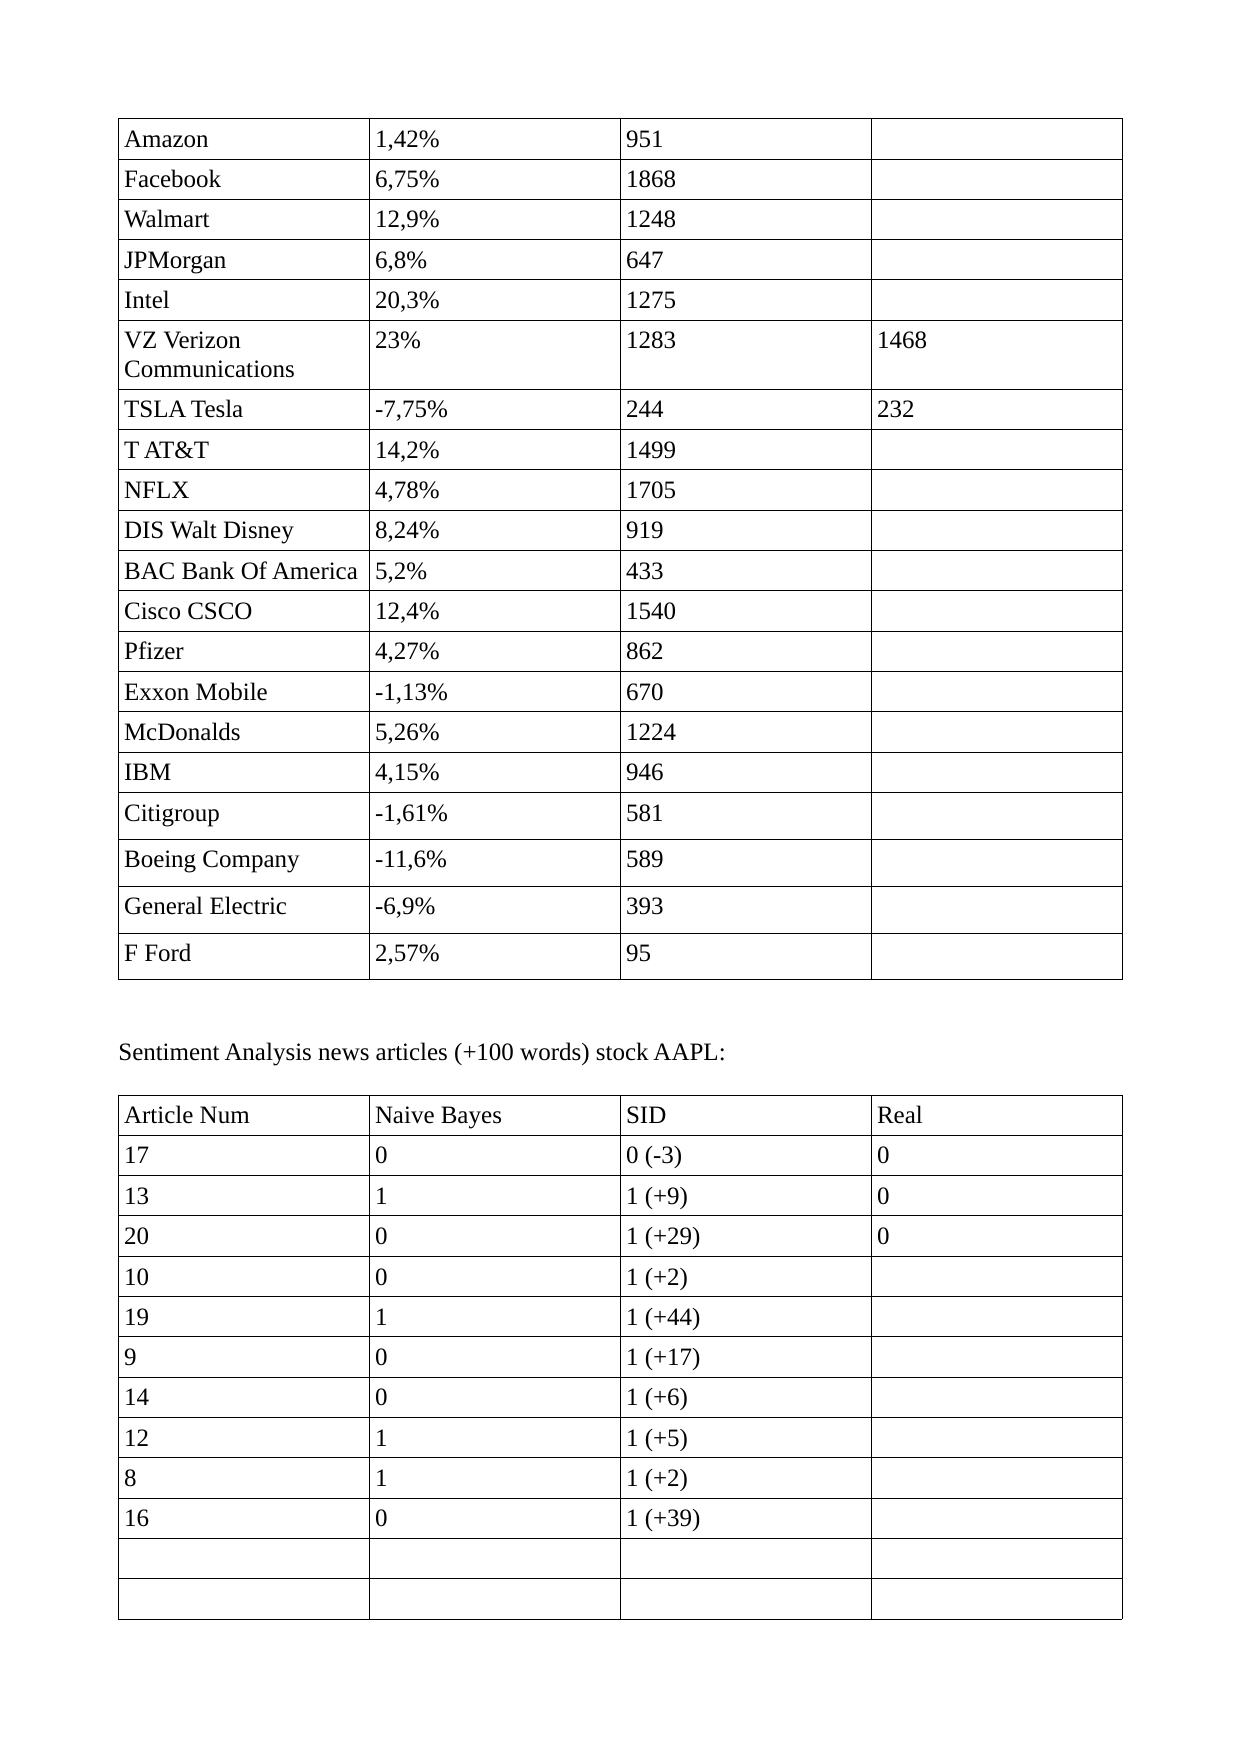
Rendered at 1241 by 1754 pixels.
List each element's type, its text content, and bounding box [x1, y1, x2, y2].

table_cell Pfizer [119, 632, 369, 671]
table_cell [119, 1539, 369, 1578]
table_cell [872, 200, 1122, 239]
table_cell 23% [370, 321, 620, 389]
table_cell McDonalds [119, 712, 369, 752]
table_cell Exxon Mobile [119, 672, 369, 711]
table_cell Facebook [119, 160, 369, 199]
table_cell [621, 1539, 871, 1578]
table_cell 670 [621, 672, 871, 711]
table_header SID [621, 1096, 871, 1135]
table_cell 20,3% [370, 280, 620, 320]
table_cell 1 (+6) [621, 1378, 871, 1417]
table_cell 1275 [621, 280, 871, 320]
table_cell [872, 840, 1122, 886]
table_cell [872, 1499, 1122, 1538]
table_header Real [872, 1096, 1122, 1135]
table_cell [872, 1458, 1122, 1498]
table_cell 0 [872, 1176, 1122, 1215]
table_cell IBM [119, 753, 369, 792]
table_cell [872, 1257, 1122, 1296]
table_cell 1 (+5) [621, 1418, 871, 1457]
table_cell 1 (+17) [621, 1337, 871, 1377]
table_cell Citigroup [119, 793, 369, 839]
table_cell 0 [370, 1378, 620, 1417]
table_cell [119, 1579, 369, 1618]
table_cell 951 [621, 119, 871, 158]
table_cell 13 [119, 1176, 369, 1215]
table_cell [872, 160, 1122, 199]
table_cell [370, 1539, 620, 1578]
table_cell [872, 430, 1122, 469]
table_header Article Num [119, 1096, 369, 1135]
table_cell 20 [119, 1216, 369, 1256]
table_cell 5,2% [370, 551, 620, 590]
table_cell 0 [370, 1216, 620, 1256]
table_cell [872, 934, 1122, 979]
table_cell 0 (-3) [621, 1136, 871, 1175]
table_cell VZ Verizon Communications [119, 321, 369, 389]
table_cell [872, 887, 1122, 932]
table_cell [872, 712, 1122, 752]
table_cell NFLX [119, 470, 369, 510]
table_cell 1 (+2) [621, 1257, 871, 1296]
table_cell 95 [621, 934, 871, 979]
table_cell 647 [621, 240, 871, 279]
table_cell 1224 [621, 712, 871, 752]
table_cell 1 (+29) [621, 1216, 871, 1256]
table_cell 14,2% [370, 430, 620, 469]
table_cell JPMorgan [119, 240, 369, 279]
table_cell 9 [119, 1337, 369, 1377]
table_cell 12,9% [370, 200, 620, 239]
table_cell 0 [872, 1136, 1122, 1175]
table_cell General Electric [119, 887, 369, 932]
table_cell TSLA Tesla [119, 390, 369, 429]
table_cell BAC Bank Of America [119, 551, 369, 590]
table_cell 12 [119, 1418, 369, 1457]
table_cell 589 [621, 840, 871, 886]
table_cell Amazon [119, 119, 369, 158]
table_cell T AT&T [119, 430, 369, 469]
table_cell Cisco CSCO [119, 591, 369, 631]
table_cell 1468 [872, 321, 1122, 389]
table_cell 6,8% [370, 240, 620, 279]
table_cell [872, 1539, 1122, 1578]
table_cell 946 [621, 753, 871, 792]
table_cell Intel [119, 280, 369, 320]
table_cell [872, 1418, 1122, 1457]
table_cell 0 [370, 1136, 620, 1175]
table_cell 4,27% [370, 632, 620, 671]
table_cell 2,57% [370, 934, 620, 979]
table_cell Boeing Company [119, 840, 369, 886]
table_cell -6,9% [370, 887, 620, 932]
table_cell [872, 240, 1122, 279]
table_cell 8 [119, 1458, 369, 1498]
table_header Naive Bayes [370, 1096, 620, 1135]
table_cell [872, 793, 1122, 839]
table_cell -11,6% [370, 840, 620, 886]
table_cell 581 [621, 793, 871, 839]
table_cell [872, 672, 1122, 711]
table_cell [872, 551, 1122, 590]
table_cell [621, 1579, 871, 1618]
table_cell 1499 [621, 430, 871, 469]
table_cell 1868 [621, 160, 871, 199]
table_cell F Ford [119, 934, 369, 979]
table_cell [872, 1337, 1122, 1377]
table_cell [872, 280, 1122, 320]
table_cell [872, 1579, 1122, 1618]
table_cell 393 [621, 887, 871, 932]
table_cell 244 [621, 390, 871, 429]
table_cell 12,4% [370, 591, 620, 631]
table_cell 1 (+2) [621, 1458, 871, 1498]
table_cell 8,24% [370, 511, 620, 550]
table_cell 0 [370, 1337, 620, 1377]
table_cell 1283 [621, 321, 871, 389]
table_cell 1248 [621, 200, 871, 239]
table_cell [872, 753, 1122, 792]
table_cell 1 [370, 1297, 620, 1336]
table_cell 919 [621, 511, 871, 550]
table_cell [872, 119, 1122, 158]
table_cell 1 (+44) [621, 1297, 871, 1336]
text Sentiment Analysis news articles (+100 words) stock AAPL: [118, 1037, 1122, 1066]
table_cell [872, 1378, 1122, 1417]
table_cell 1 (+39) [621, 1499, 871, 1538]
table_cell 433 [621, 551, 871, 590]
table_cell [872, 591, 1122, 631]
table_cell 1 [370, 1176, 620, 1215]
table_cell DIS Walt Disney [119, 511, 369, 550]
table_cell [370, 1579, 620, 1618]
table_cell 10 [119, 1257, 369, 1296]
table_cell 4,78% [370, 470, 620, 510]
table_cell 0 [872, 1216, 1122, 1256]
table_cell 14 [119, 1378, 369, 1417]
table_cell 1 [370, 1418, 620, 1457]
table_cell 17 [119, 1136, 369, 1175]
table_cell 1705 [621, 470, 871, 510]
table_cell 1 [370, 1458, 620, 1498]
table_cell 0 [370, 1499, 620, 1538]
table_cell 6,75% [370, 160, 620, 199]
table_cell 16 [119, 1499, 369, 1538]
table_cell 4,15% [370, 753, 620, 792]
table_cell [872, 470, 1122, 510]
table_cell -1,13% [370, 672, 620, 711]
table_cell -1,61% [370, 793, 620, 839]
table_cell 862 [621, 632, 871, 671]
table_cell [872, 632, 1122, 671]
table_cell 1 (+9) [621, 1176, 871, 1215]
table_cell [872, 511, 1122, 550]
table_cell Walmart [119, 200, 369, 239]
table_cell [872, 1297, 1122, 1336]
table_cell 1,42% [370, 119, 620, 158]
table_cell -7,75% [370, 390, 620, 429]
table_cell 19 [119, 1297, 369, 1336]
table_cell 1540 [621, 591, 871, 631]
table_cell 5,26% [370, 712, 620, 752]
table_cell 0 [370, 1257, 620, 1296]
table_cell 232 [872, 390, 1122, 429]
